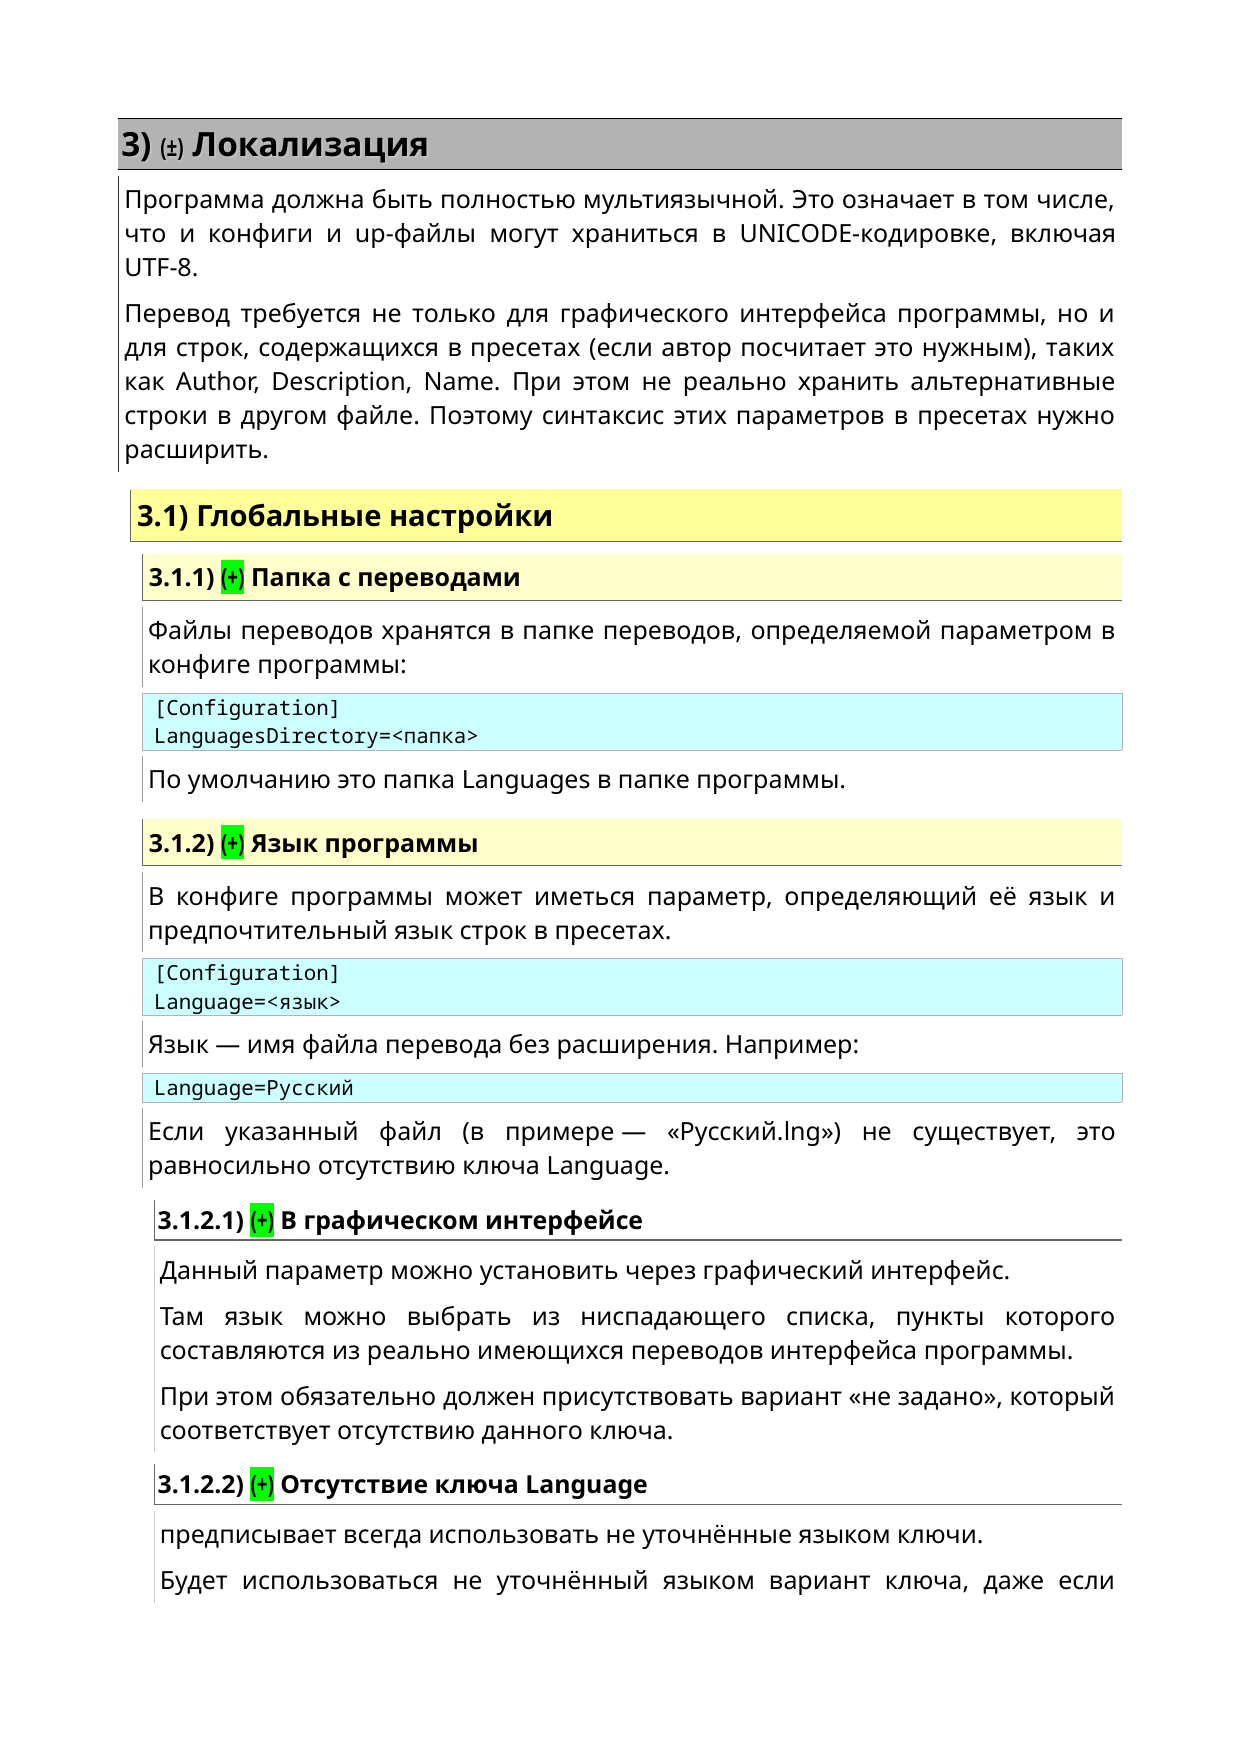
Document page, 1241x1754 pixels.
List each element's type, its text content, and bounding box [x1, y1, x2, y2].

text [Configuration] [143, 959, 1122, 987]
subtitle (+) Папка с переводами [143, 554, 1122, 600]
text Перевод требуется не только для графического интерфейса программы, но и для строк, содержащихся в пресетах (если автор посчитает это нужным), таких как Author, Description, Name. При этом не реально хранить альтернативные строки в другом файле. Поэтому синтаксис этих параметров в пресетах нужно расширить. [119, 289, 1122, 472]
text При этом обязательно должен присутствовать вариант «не задано», который соответствует отсутствию данного ключа. [155, 1372, 1122, 1452]
text В конфиге программы может иметься параметр, определяющий её язык и предпочтительный язык строк в пресетах. [143, 872, 1122, 952]
subtitle (+) Отсутствие ключа Language [155, 1464, 1122, 1504]
subtitle (+) Язык программы [143, 819, 1122, 865]
subtitle (+) В графическом интерфейсе [153, 1199, 1122, 1241]
text Программа должна быть полностью мультиязычной. Это означает в том числе, что и конфиги и up-файлы могут храниться в UNICODE-кодировке, включая UTF-8. [119, 176, 1122, 284]
text Language=<язык> [143, 987, 1122, 1015]
text Там язык можно выбрать из ниспадающего списка, пункты которого составляются из реально имеющихся переводов интерфейса программы. [155, 1292, 1122, 1366]
subtitle Глобальные настройки [130, 489, 1122, 541]
text Файлы переводов хранятся в папке переводов, определяемой параметром в конфиге программы: [143, 607, 1122, 687]
text Будет использоваться не уточнённый языком вариант ключа, даже если [155, 1557, 1122, 1603]
subtitle (±) Локализация [118, 119, 1122, 169]
text [Configuration] [143, 694, 1122, 721]
text LanguagesDirectory=<папка> [143, 721, 1122, 750]
text Язык — имя файла перевода без расширения. Например: [143, 1021, 1122, 1067]
text предписывает всегда использовать не уточнённые языком ключи. [155, 1511, 1122, 1551]
text Данный параметр можно установить через графический интерфейс. [155, 1246, 1122, 1286]
text По умолчанию это папка Languages в папке программы. [143, 756, 1122, 802]
text Если указанный файл (в примере — «Русский.lng») не существует, это равносильно отсутствию ключа Language. [143, 1108, 1122, 1188]
text Language=Русский [143, 1074, 1122, 1102]
